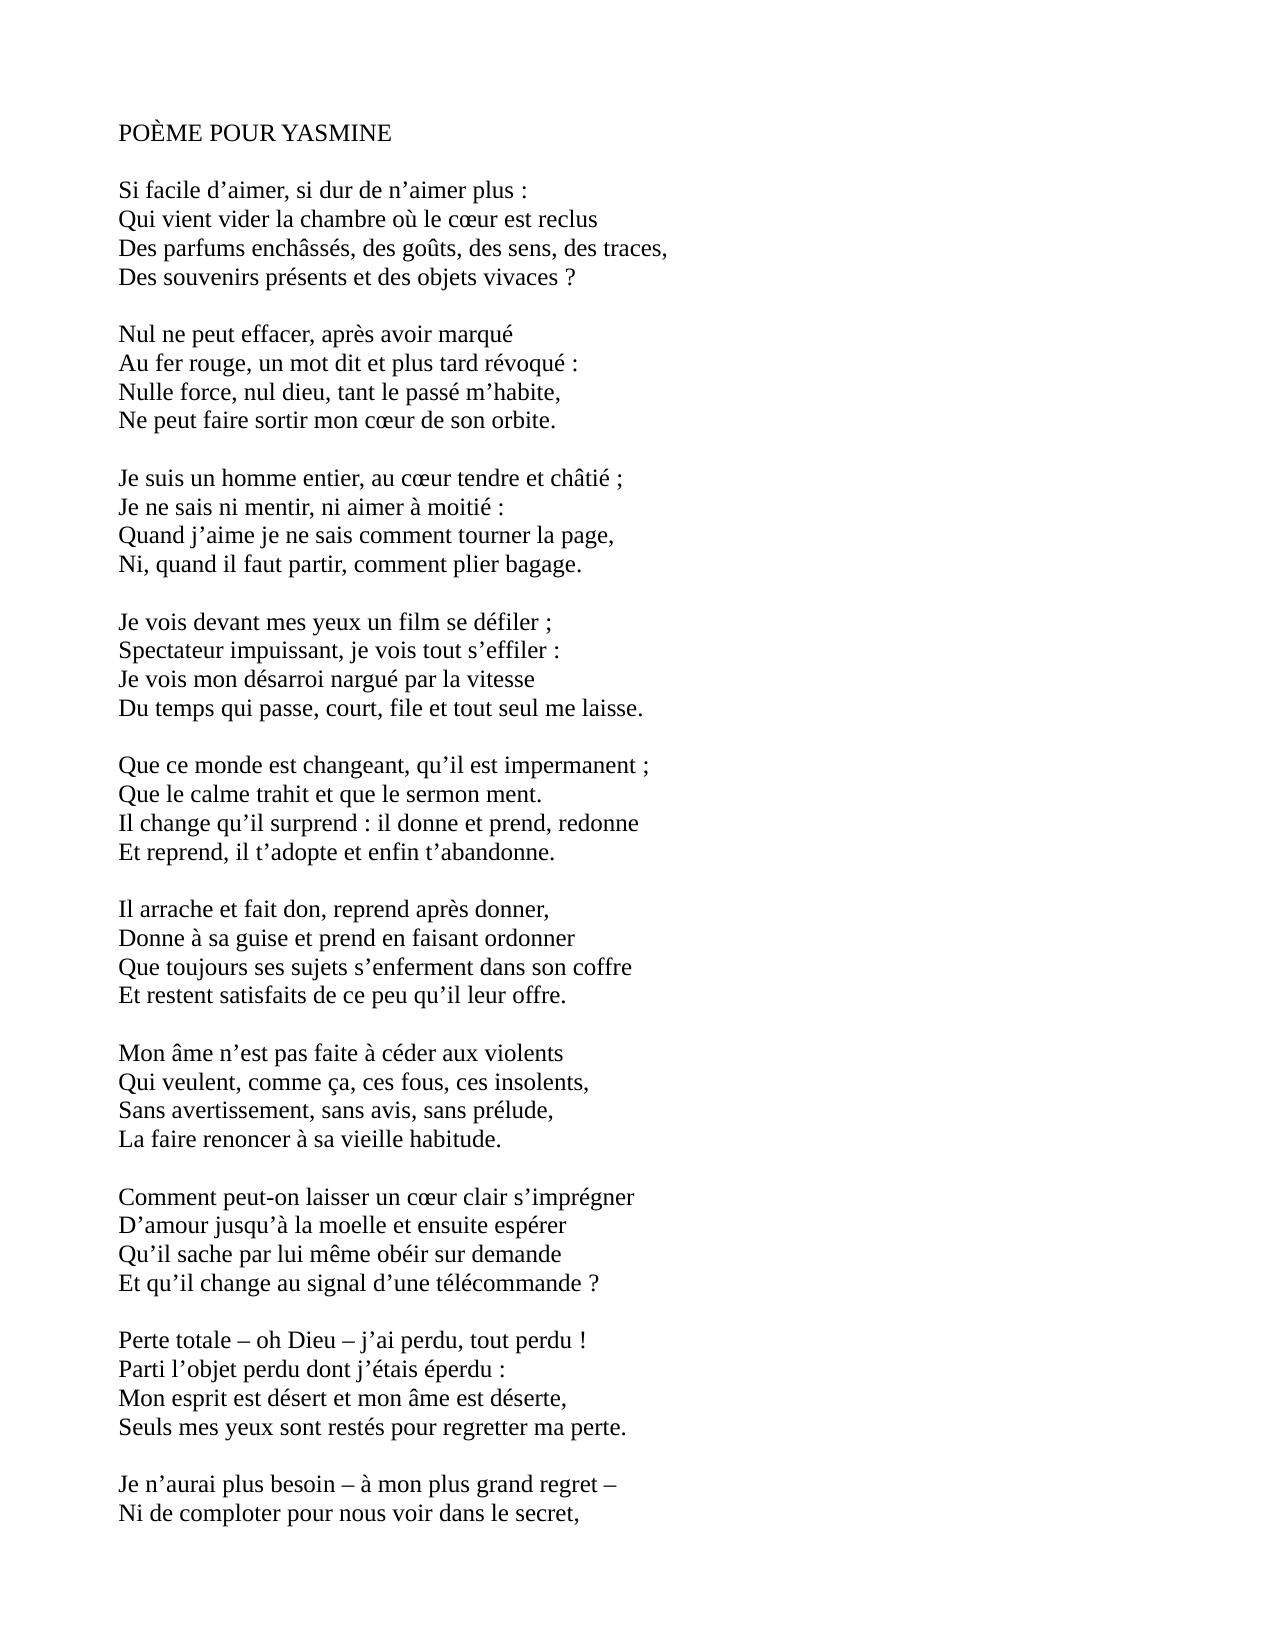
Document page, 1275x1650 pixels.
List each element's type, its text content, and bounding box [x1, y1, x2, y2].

text POÈME POUR YASMINE [118, 118, 1157, 147]
text Du temps qui passe, court, file et tout seul me laisse. [118, 693, 1157, 722]
text Ne peut faire sortir mon cœur de son orbite. [118, 406, 1157, 434]
text Mon esprit est désert et mon âme est déserte, [118, 1383, 1157, 1412]
text Qu’il sache par lui même obéir sur demande [118, 1239, 1157, 1268]
text Et restent satisfaits de ce peu qu’il leur offre. [118, 981, 1157, 1009]
text Je vois mon désarroi nargué par la vitesse [118, 664, 1157, 693]
text Perte totale – oh Dieu – j’ai perdu, tout perdu ! [118, 1326, 1157, 1354]
text Comment peut-on laisser un cœur clair s’imprégner [118, 1182, 1157, 1211]
text D’amour jusqu’à la moelle et ensuite espérer [118, 1211, 1157, 1239]
text Il change qu’il surprend : il donne et prend, redonne [118, 808, 1157, 837]
text Des parfums enchâssés, des goûts, des sens, des traces, [118, 233, 1157, 262]
text Seuls mes yeux sont restés pour regretter ma perte. [118, 1412, 1157, 1441]
text Il arrache et fait don, reprend après donner, [118, 894, 1157, 923]
text Et reprend, il t’adopte et enfin t’abandonne. [118, 837, 1157, 866]
text Des souvenirs présents et des objets vivaces ? [118, 262, 1157, 291]
text Nulle force, nul dieu, tant le passé m’habite, [118, 377, 1157, 406]
text Spectateur impuissant, je vois tout s’effiler : [118, 636, 1157, 664]
text Que le calme trahit et que le sermon ment. [118, 779, 1157, 808]
text Nul ne peut effacer, après avoir marqué [118, 319, 1157, 348]
text Que toujours ses sujets s’enferment dans son coffre [118, 952, 1157, 981]
text Je suis un homme entier, au cœur tendre et châtié ; [118, 463, 1157, 492]
text Je n’aurai plus besoin – à mon plus grand regret – [118, 1469, 1157, 1498]
text Si facile d’aimer, si dur de n’aimer plus : [118, 176, 1157, 204]
text Au fer rouge, un mot dit et plus tard révoqué : [118, 348, 1157, 377]
text Qui veulent, comme ça, ces fous, ces insolents, [118, 1067, 1157, 1096]
text Et qu’il change au signal d’une télécommande ? [118, 1268, 1157, 1297]
text Sans avertissement, sans avis, sans prélude, [118, 1096, 1157, 1124]
text Quand j’aime je ne sais comment tourner la page, [118, 521, 1157, 549]
text Je vois devant mes yeux un film se défiler ; [118, 607, 1157, 636]
text Donne à sa guise et prend en faisant ordonner [118, 923, 1157, 952]
text Parti l’objet perdu dont j’étais éperdu : [118, 1354, 1157, 1383]
text Qui vient vider la chambre où le cœur est reclus [118, 204, 1157, 233]
text Que ce monde est changeant, qu’il est impermanent ; [118, 751, 1157, 779]
text Ni de comploter pour nous voir dans le secret, [118, 1498, 1157, 1527]
text Je ne sais ni mentir, ni aimer à moitié : [118, 492, 1157, 521]
text La faire renoncer à sa vieille habitude. [118, 1124, 1157, 1153]
text Ni, quand il faut partir, comment plier bagage. [118, 549, 1157, 578]
text Mon âme n’est pas faite à céder aux violents [118, 1038, 1157, 1067]
